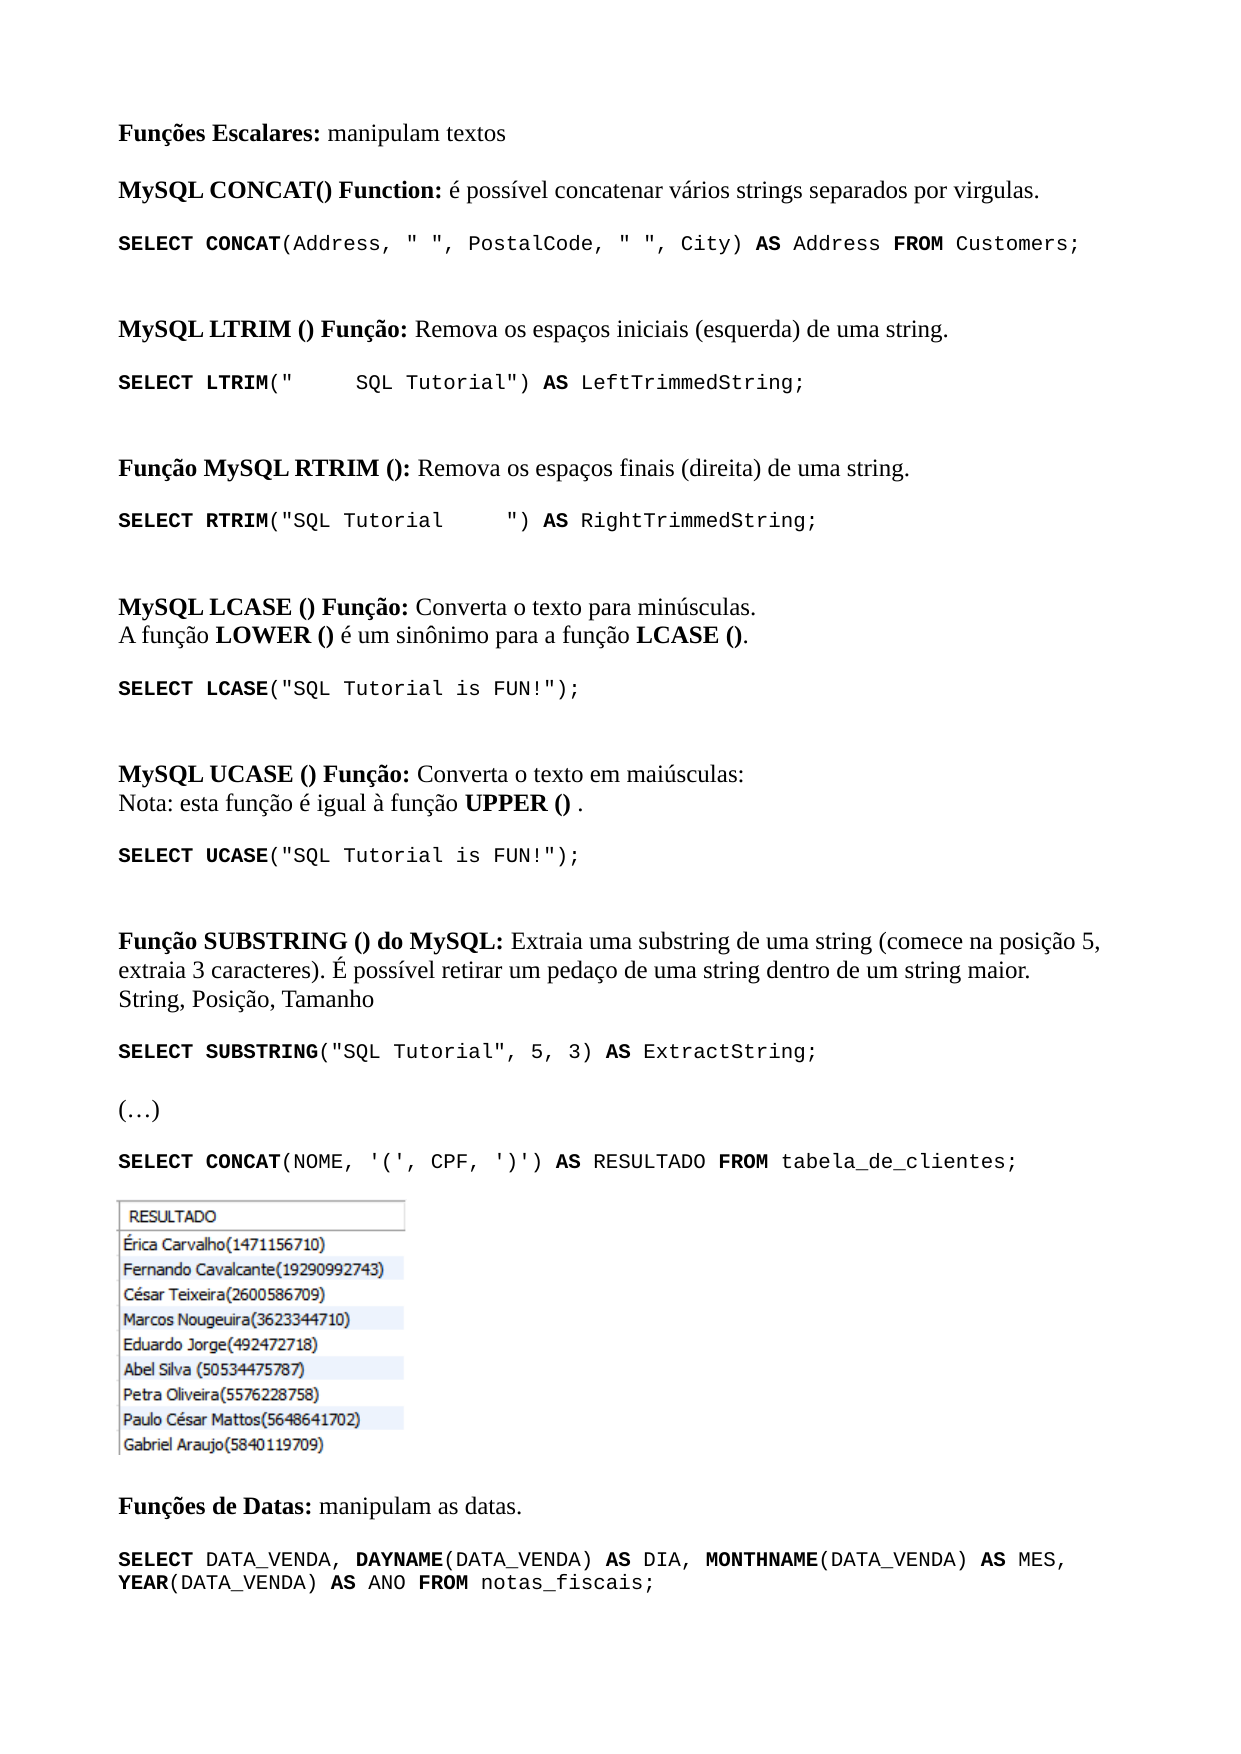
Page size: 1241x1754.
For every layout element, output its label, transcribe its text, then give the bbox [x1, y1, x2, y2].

text SELECT LCASE("SQL Tutorial is FUN!"); [118, 678, 1122, 701]
text SELECT RTRIM("SQL Tutorial ") AS RightTrimmedString; [118, 510, 1122, 534]
picture [116, 1199, 407, 1455]
text SELECT LTRIM(" SQL Tutorial") AS LeftTrimmedString; [118, 372, 1122, 395]
text SELECT CONCAT(Address, " ", PostalCode, " ", City) AS Address FROM Customers; [118, 233, 1122, 257]
text MySQL LTRIM () Função: Remova os espaços iniciais (esquerda) de uma string. [118, 314, 1122, 343]
text SELECT SUBSTRING("SQL Tutorial", 5, 3) AS ExtractString; [118, 1041, 1122, 1065]
text Função SUBSTRING () do MySQL: Extraia uma substring de uma string (comece na posição 5, extraia 3 caracteres). É possível retirar um pedaço de uma string dentro de um string maior. [118, 926, 1122, 984]
text String, Posição, Tamanho [118, 984, 1122, 1013]
text SELECT UCASE("SQL Tutorial is FUN!"); [118, 845, 1122, 869]
text Funções de Datas: manipulam as datas. [118, 1491, 1122, 1520]
text MySQL CONCAT() Function: é possível concatenar vários strings separados por virgulas. [118, 176, 1122, 204]
text (…) [118, 1094, 1122, 1122]
text SELECT DATA_VENDA, DAYNAME(DATA_VENDA) AS DIA, MONTHNAME(DATA_VENDA) AS MES, YEAR(DATA_VENDA) AS ANO FROM notas_fiscais; [118, 1549, 1122, 1596]
text MySQL UCASE () Função: Converta o texto em maiúsculas: Nota: esta função é igual à função UPPER () . [118, 759, 1122, 816]
text MySQL LCASE () Função: Converta o texto para minúsculas. A função LOWER () é um sinônimo para a função LCASE (). [118, 592, 1122, 649]
text SELECT CONCAT(NOME, '(', CPF, ')') AS RESULTADO FROM tabela_de_clientes; [118, 1151, 1122, 1175]
text Função MySQL RTRIM (): Remova os espaços finais (direita) de uma string. [118, 453, 1122, 482]
text Funções Escalares: manipulam textos [118, 118, 1122, 147]
